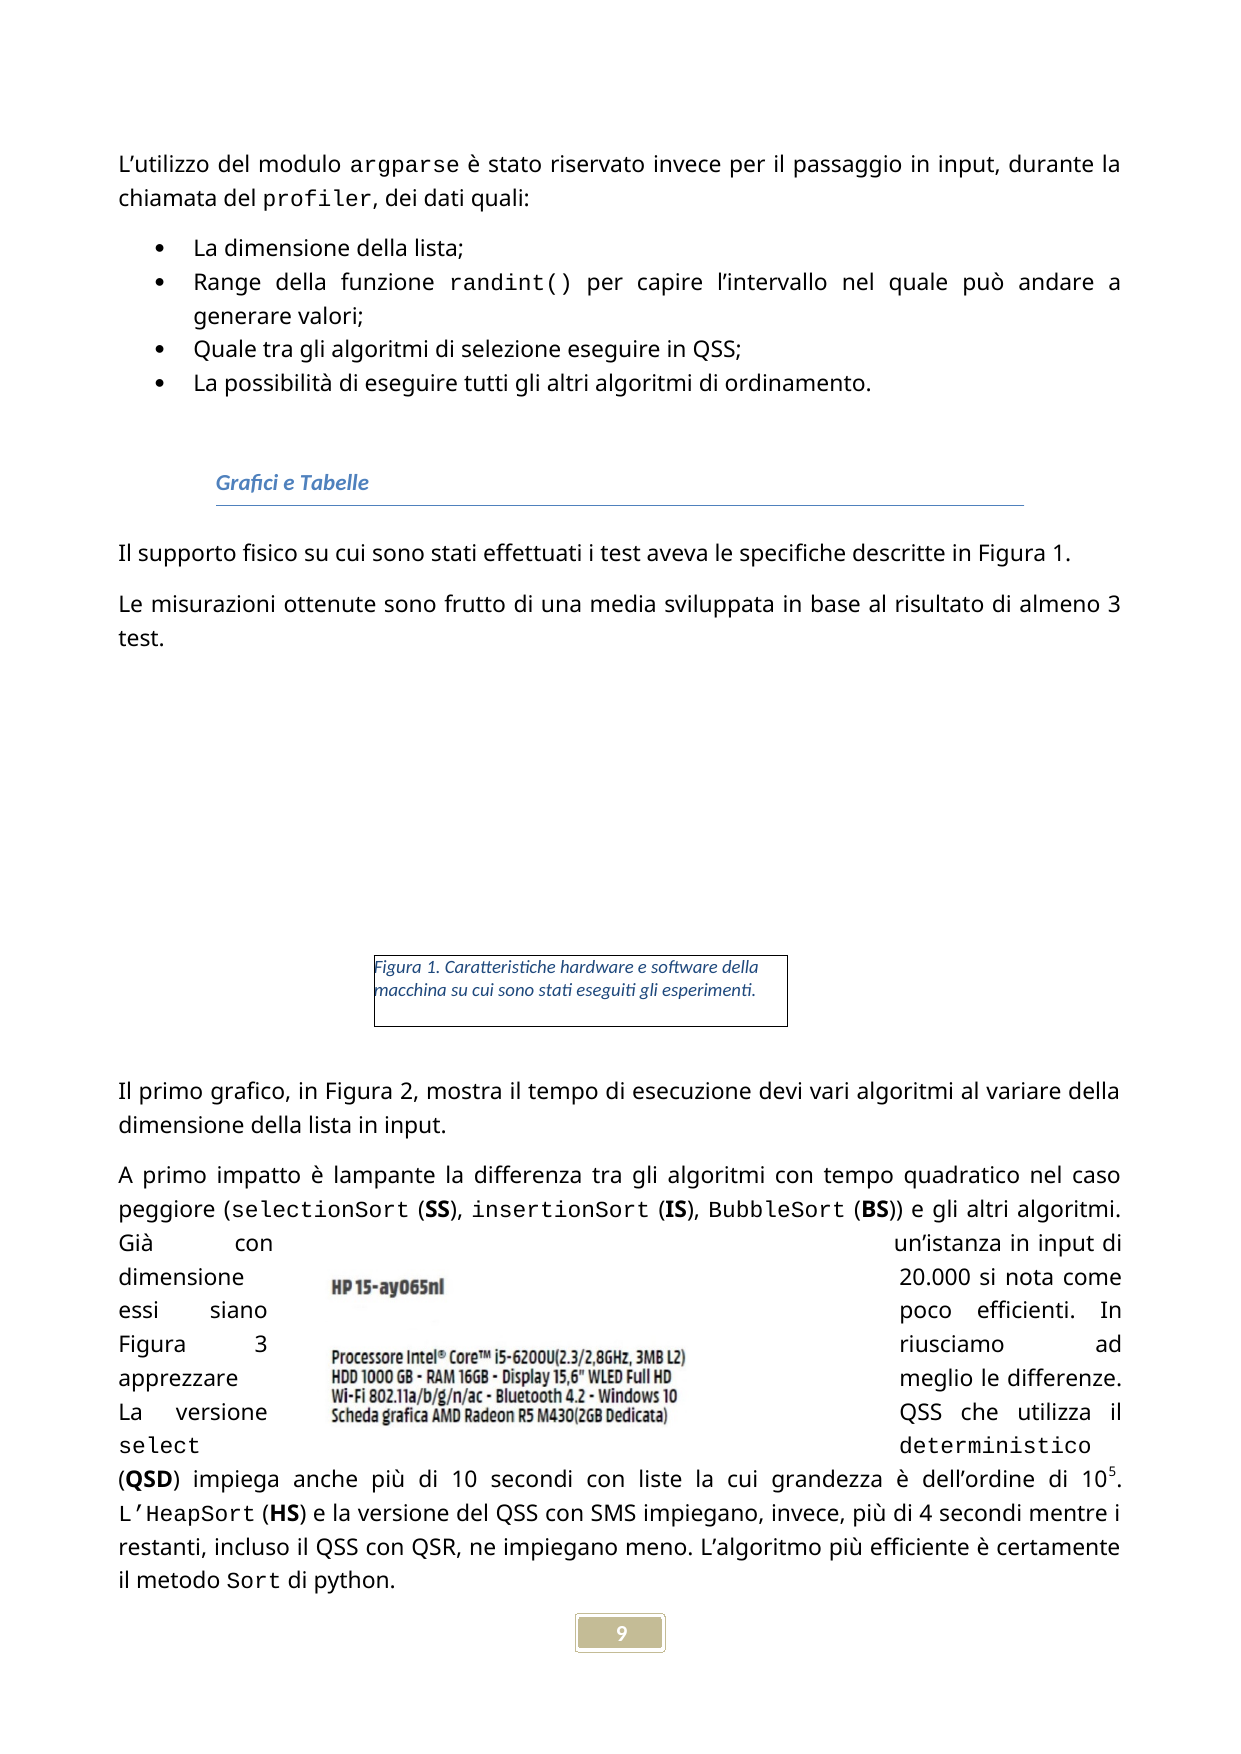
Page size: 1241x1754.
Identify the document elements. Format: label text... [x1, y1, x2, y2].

list Range della funzione randint() per capire l’intervallo nel quale può andare a generare valori; [156, 266, 1122, 331]
list La dimensione della lista; [156, 232, 1122, 263]
text A primo impatto è lampante la differenza tra gli algoritmi con tempo quadratico nel caso peggiore (selectionSort (SS), insertionSort (IS), BubbleSort (BS)) e gli altri algoritmi. Già con un’istanza in input di dimensione 20.000 si nota come essi siano poco efficienti. In Figura 3 riusciamo ad apprezzare meglio le differenze. La versione QSS che utilizza il select deterministico (QSD) impiega anche più di 10 secondi con liste la cui grandezza è dell’ordine di 105. L’HeapSort (HS) e la versione del QSS con SMS impiegano, invece, più di 4 secondi mentre i restanti, incluso il QSS con QSR, ne impiegano meno. L’algoritmo più efficiente è certamente il metodo Sort di python. [118, 1159, 1122, 1596]
list La possibilità di eseguire tutti gli altri algoritmi di ordinamento. [156, 367, 1122, 398]
text Grafici e Tabelle [216, 468, 1024, 505]
text L’utilizzo del modulo argparse è stato riservato invece per il passaggio in input, durante la chiamata del profiler, dei dati quali: [118, 148, 1122, 213]
text Il primo grafico, in Figura 2, mostra il tempo di esecuzione devi vari algoritmi al variare della dimensione della lista in input. [118, 1075, 1122, 1140]
text Il supporto fisico su cui sono stati effettuati i test aveva le specifiche descritte in Figura 1. [118, 537, 1122, 568]
picture [317, 1269, 853, 1428]
list Quale tra gli algoritmi di selezione eseguire in QSS; [156, 333, 1122, 364]
text Figura 1. Caratteristiche hardware e software della macchina su cui sono stati eseguiti gli esperimenti. [375, 956, 787, 1001]
text Le misurazioni ottenute sono frutto di una media sviluppata in base al risultato di almeno 3 test. [118, 588, 1122, 653]
